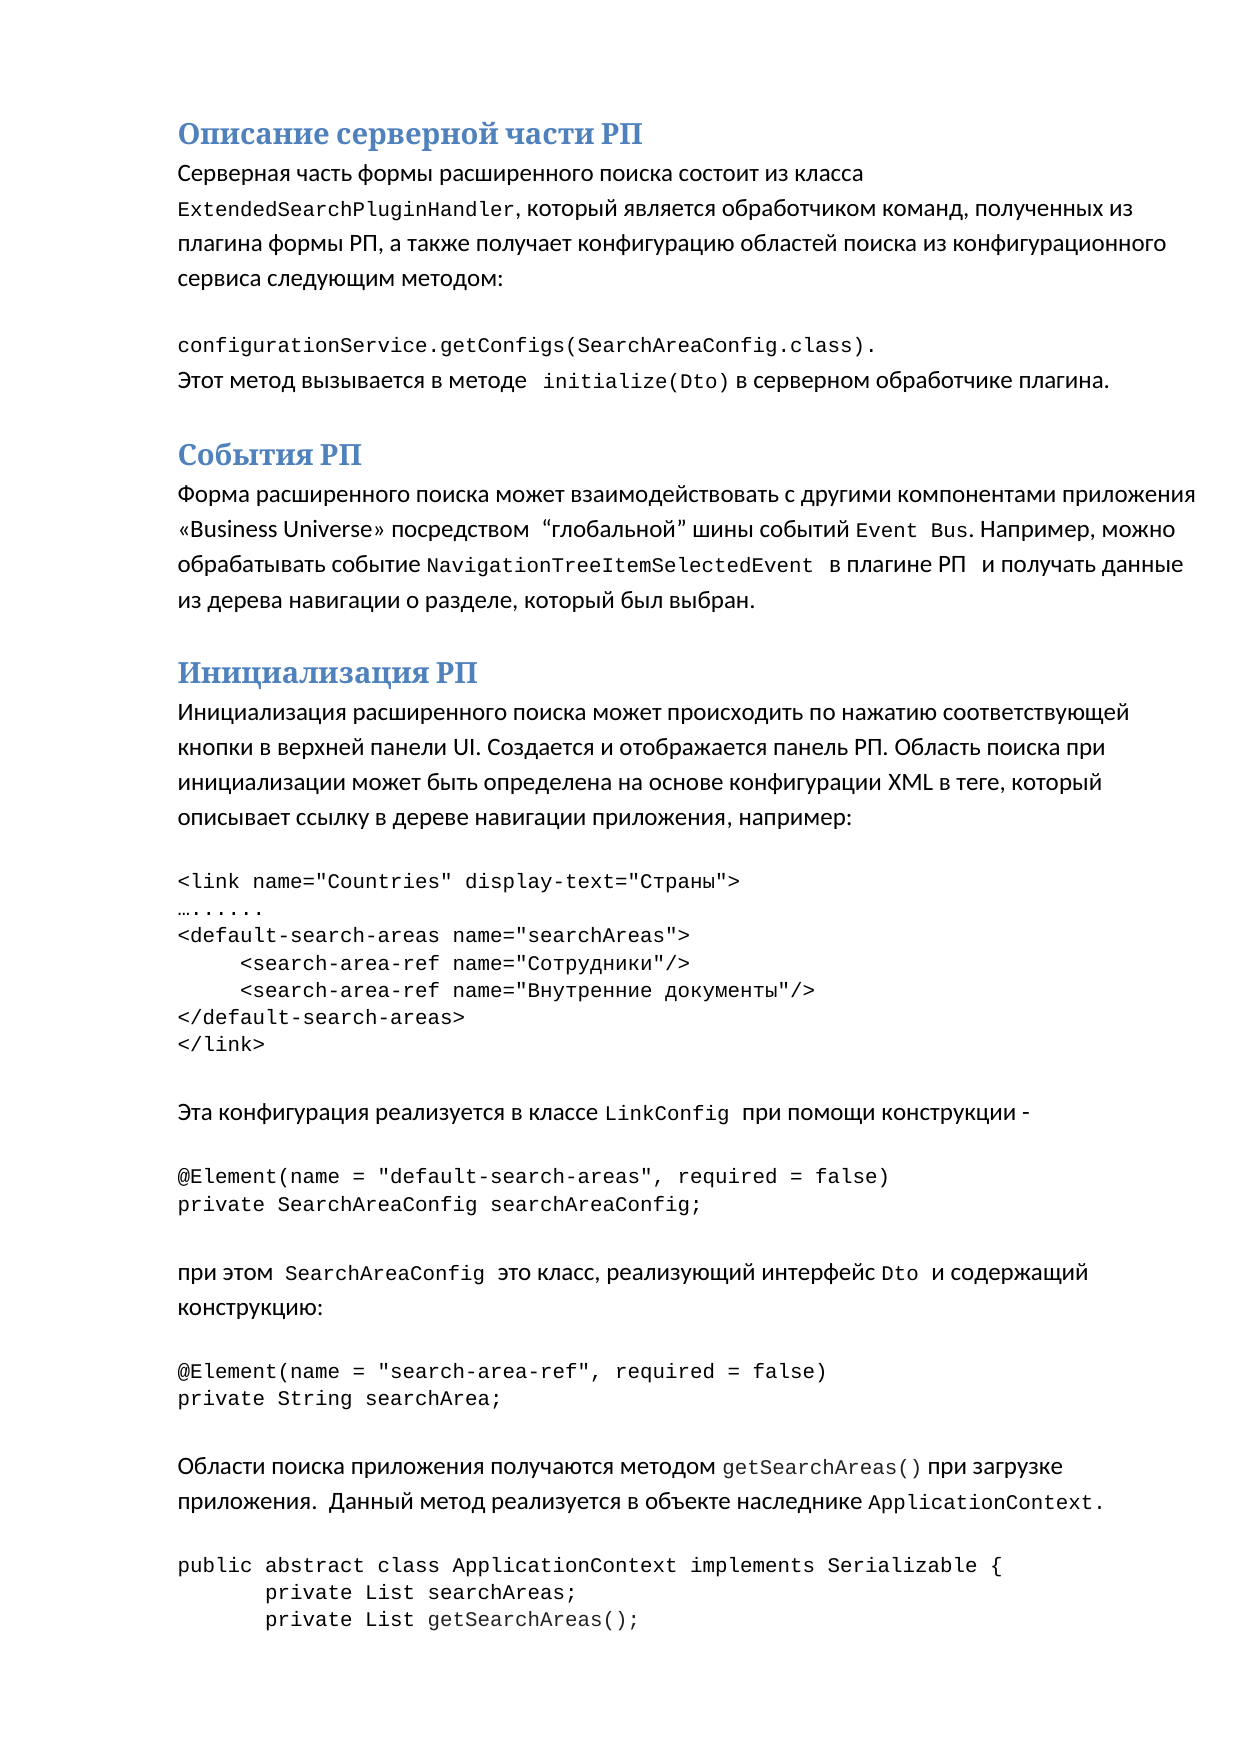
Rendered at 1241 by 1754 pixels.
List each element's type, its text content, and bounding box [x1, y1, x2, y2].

text События РП [177, 439, 1197, 473]
text private List searchAreas; [177, 1582, 1197, 1606]
text Описание серверной части РП [177, 118, 1197, 152]
text Области поиска приложения получаются методом getSearchAreas() при загрузке приложения. Данный метод реализуется в объекте наследнике ApplicationContext. [177, 1450, 1197, 1516]
text private SearchAreaConfig searchAreaConfig; [177, 1193, 1197, 1217]
text Серверная часть формы расширенного поиска состоит из класса ExtendedSearchPluginHandler, который является обработчиком команд, полученных из плагина формы РП, а также получает конфигурацию областей поиска из конфигурационного сервиса следующим методом: [177, 157, 1197, 292]
text Инициализация РП [177, 657, 1197, 691]
text private List getSearchAreas(); [177, 1609, 1197, 1633]
text <link name="Countries" display-text="Страны"> [177, 871, 1197, 895]
text configurationService.getConfigs(SearchAreaConfig.class). [177, 332, 1197, 360]
text при этом SearchAreaConfig это класс, реализующий интерфейс Dto и содержащий конструкцию: [177, 1256, 1197, 1321]
text <default-search-areas name="searchAreas"> [177, 925, 1197, 949]
text public abstract class ApplicationContext implements Serializable { [177, 1555, 1197, 1579]
text Эта конфигурация реализуется в классе LinkConfig при помощи конструкции - [177, 1096, 1197, 1127]
text <search-area-ref name="Внутренние документы"/> [177, 980, 1197, 1003]
text …...... [177, 898, 1197, 922]
text Этот метод вызывается в методе initialize(Dto) в серверном обработчике плагина. [177, 364, 1197, 396]
text </link> [177, 1034, 1197, 1058]
text Форма расширенного поиска может взаимодействовать с другими компонентами приложения «Business Universe» посредством “глобальной” шины событий Event Bus. Например, можно обрабатывать событие NavigationTreeItemSelectedEvent в плагине РП и получать данные из дерева навигации о разделе, который был выбран. [177, 478, 1197, 614]
text Инициализация расширенного поиска может происходить по нажатию соответствующей кнопки в верхней панели UI. Создается и отображается панель РП. Область поиска при инициализации может быть определена на основе конфигурации XML в теге, который описывает ссылку в дереве навигации приложения, например: [177, 696, 1197, 832]
text <search-area-ref name="Сотрудники"/> [177, 953, 1197, 976]
text @Element(name = "default-search-areas", required = false) [177, 1166, 1197, 1190]
text </default-search-areas> [177, 1007, 1197, 1031]
text private String searchArea; [177, 1388, 1197, 1412]
text @Element(name = "search-area-ref", required = false) [177, 1361, 1197, 1384]
